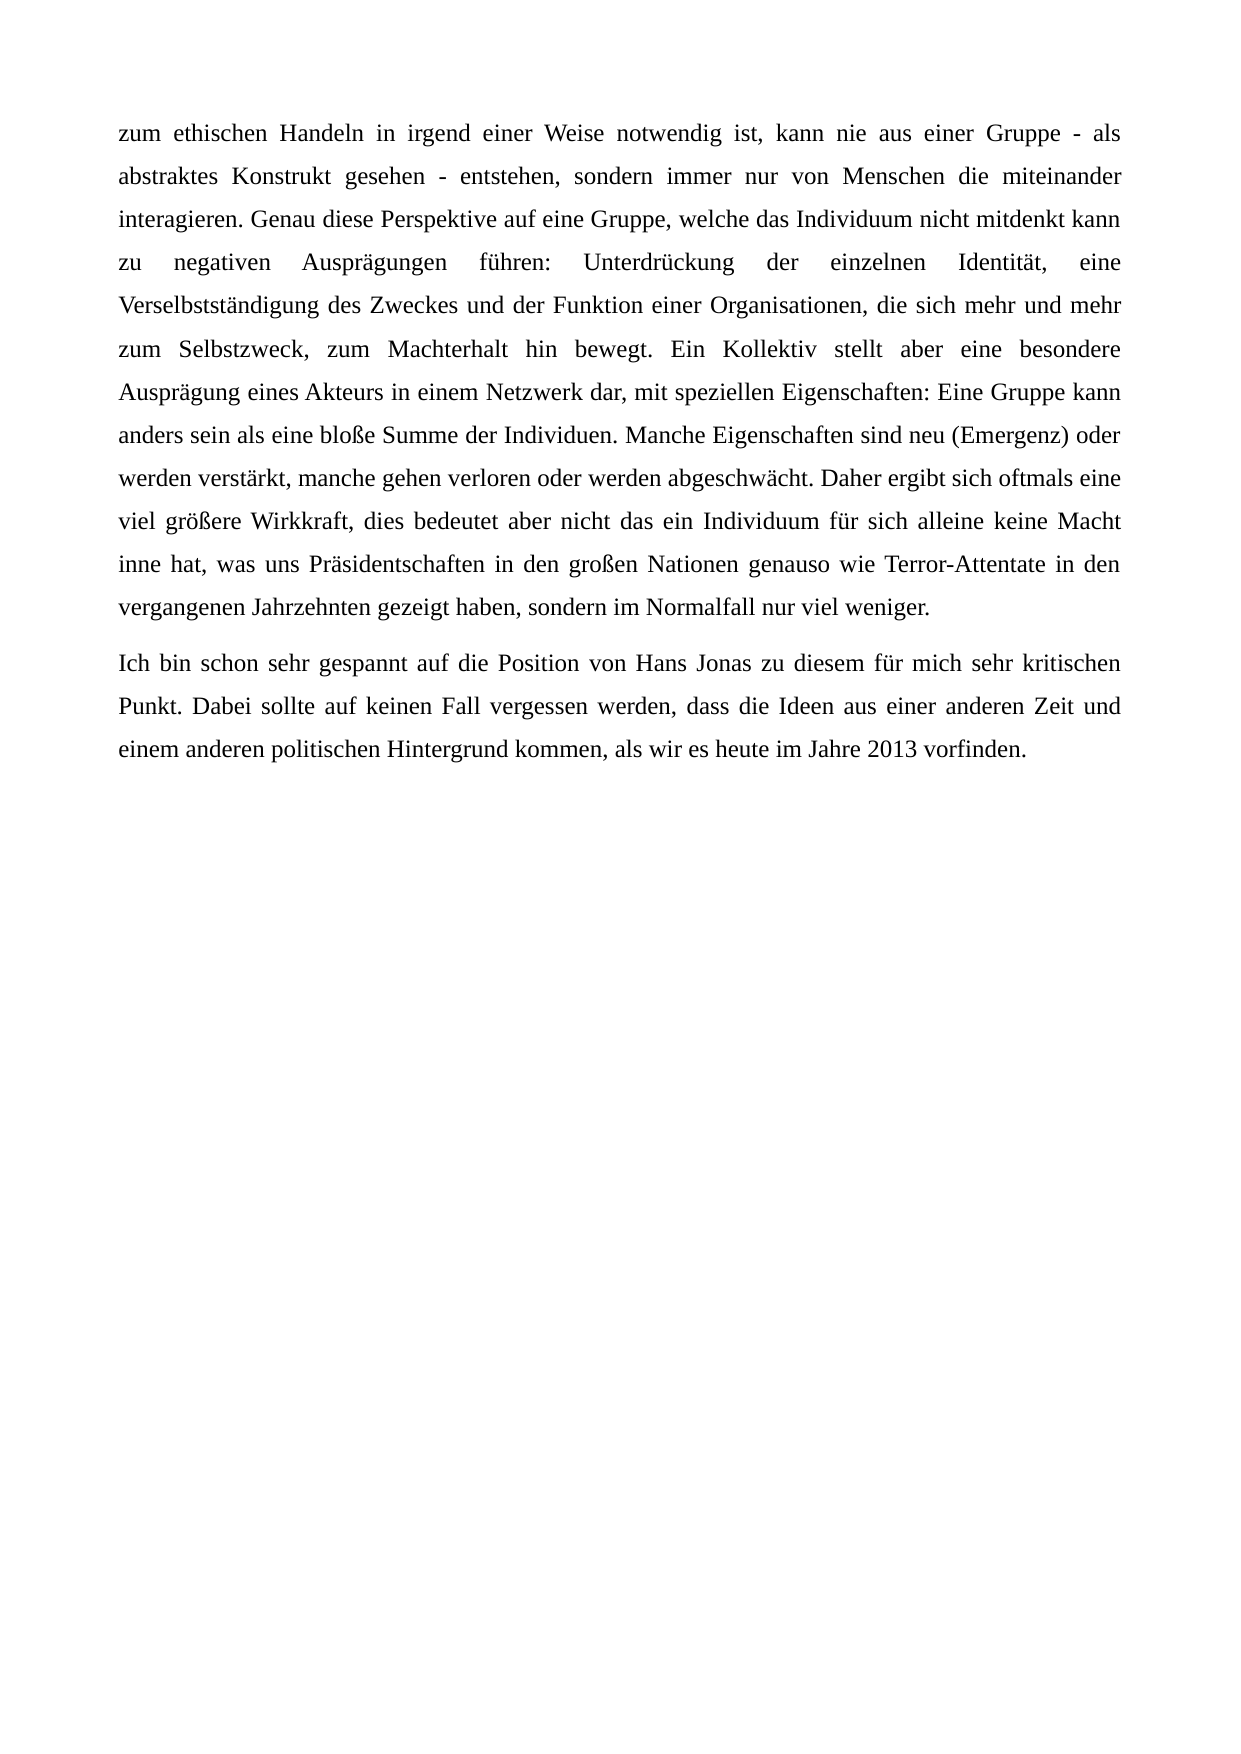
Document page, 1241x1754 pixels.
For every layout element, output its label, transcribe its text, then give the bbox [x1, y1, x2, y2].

text zum ethischen Handeln in irgend einer Weise notwendig ist, kann nie aus einer Gruppe - als abstraktes Konstrukt gesehen - entstehen, sondern immer nur von Menschen die miteinander interagieren. Genau diese Perspektive auf eine Gruppe, welche das Individuum nicht mitdenkt kann zu negativen Ausprägungen führen: Unterdrückung der einzelnen Identität, eine Verselbstständigung des Zweckes und der Funktion einer Organisationen, die sich mehr und mehr zum Selbstzweck, zum Machterhalt hin bewegt. Ein Kollektiv stellt aber eine besondere Ausprägung eines Akteurs in einem Netzwerk dar, mit speziellen Eigenschaften: Eine Gruppe kann anders sein als eine bloße Summe der Individuen. Manche Eigenschaften sind neu (Emergenz) oder werden verstärkt, manche gehen verloren oder werden abgeschwächt. Daher ergibt sich oftmals eine viel größere Wirkkraft, dies bedeutet aber nicht das ein Individuum für sich alleine keine Macht inne hat, was uns Präsidentschaften in den großen Nationen genauso wie Terror-Attentate in den vergangenen Jahrzehnten gezeigt haben, sondern im Normalfall nur viel weniger. [118, 118, 1122, 621]
text Ich bin schon sehr gespannt auf die Position von Hans Jonas zu diesem für mich sehr kritischen Punkt. Dabei sollte auf keinen Fall vergessen werden, dass die Ideen aus einer anderen Zeit und einem anderen politischen Hintergrund kommen, als wir es heute im Jahre 2013 vorfinden. [118, 648, 1122, 763]
